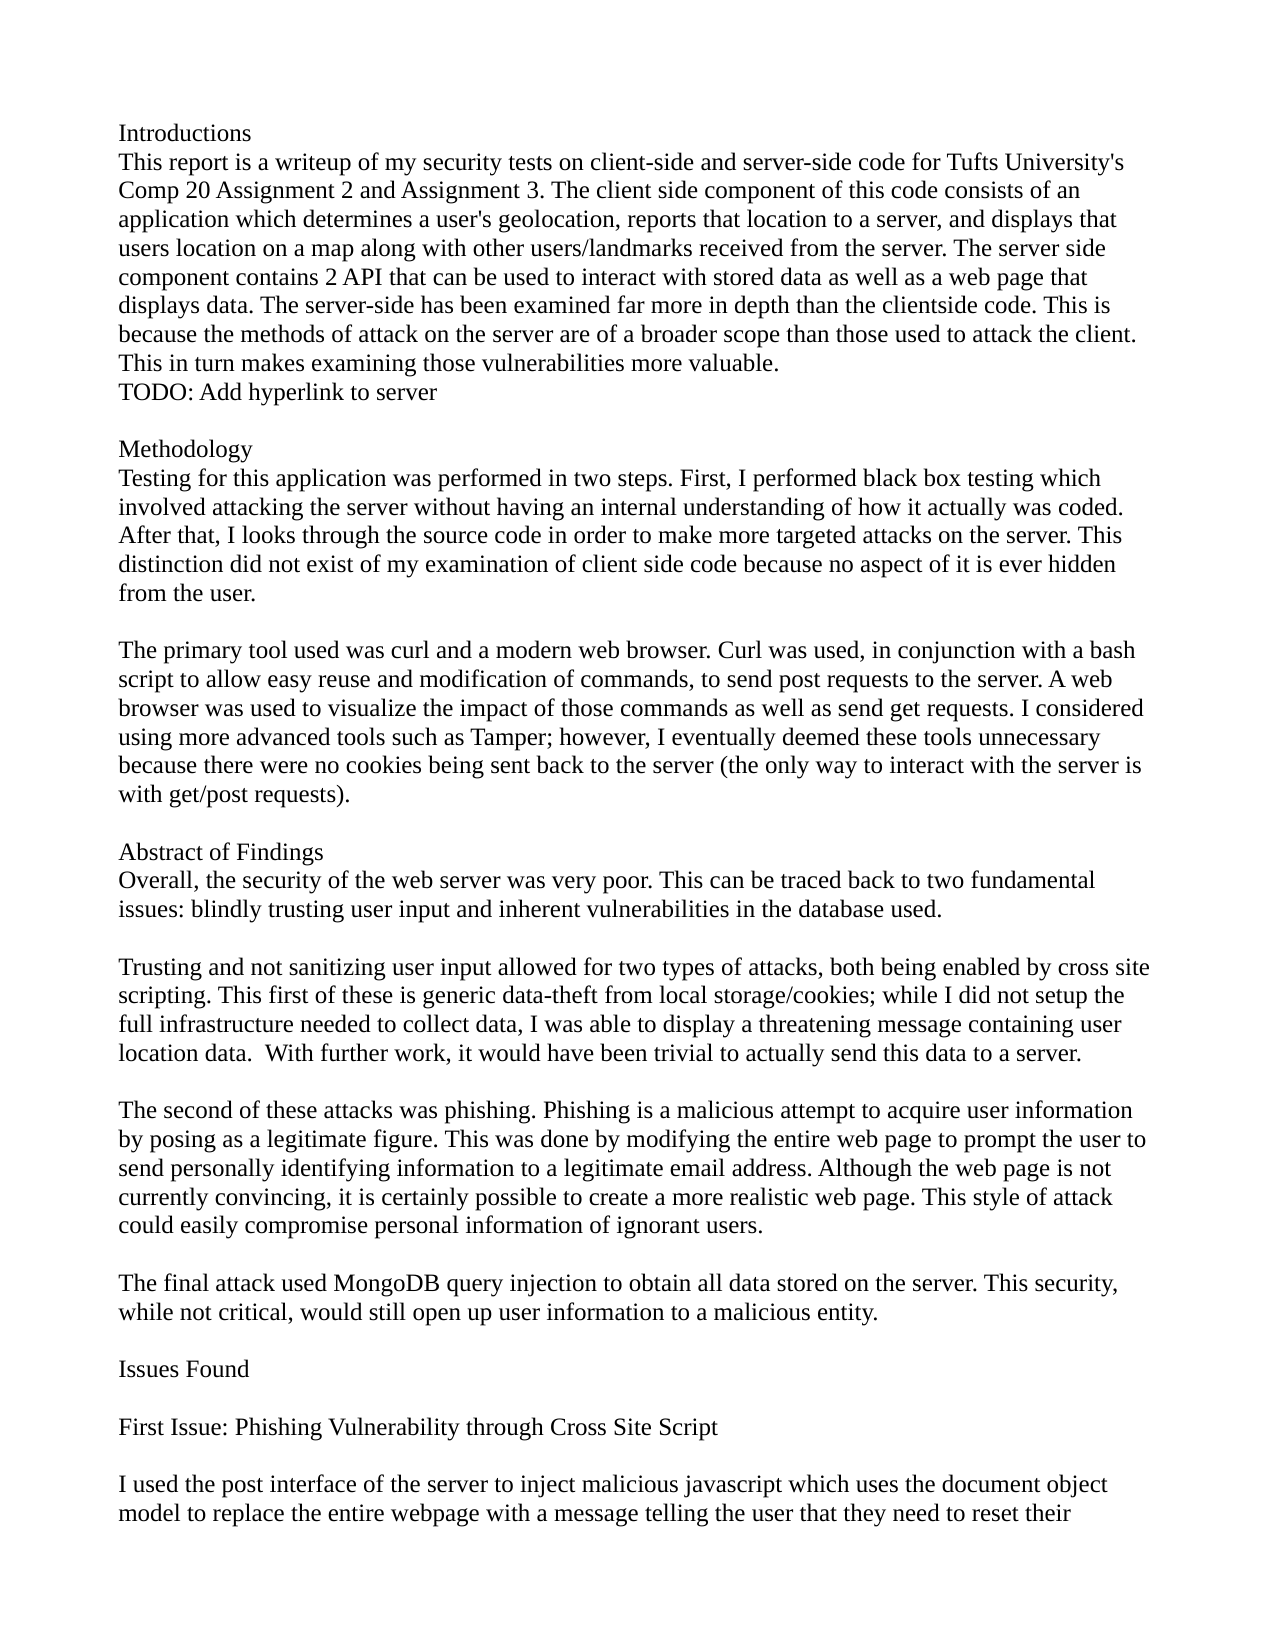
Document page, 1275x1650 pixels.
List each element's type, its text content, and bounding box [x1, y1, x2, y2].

text Methodology [118, 434, 1157, 463]
text This report is a writeup of my security tests on client-side and server-side code for Tufts University's Comp 20 Assignment 2 and Assignment 3. The client side component of this code consists of an application which determines a user's geolocation, reports that location to a server, and displays that users location on a map along with other users/landmarks received from the server. The server side component contains 2 API that can be used to interact with stored data as well as a web page that displays data. The server-side has been examined far more in depth than the clientside code. This is because the methods of attack on the server are of a broader scope than those used to attack the client. This in turn makes examining those vulnerabilities more valuable. [118, 147, 1157, 377]
text I used the post interface of the server to inject malicious javascript which uses the document object model to replace the entire webpage with a message telling the user that they need to reset their [118, 1469, 1157, 1527]
text Overall, the security of the web server was very poor. This can be traced back to two fundamental issues: blindly trusting user input and inherent vulnerabilities in the database used. [118, 866, 1157, 923]
text Introductions [118, 118, 1157, 147]
text The second of these attacks was phishing. Phishing is a malicious attempt to acquire user information by posing as a legitimate figure. This was done by modifying the entire web page to prompt the user to send personally identifying information to a legitimate email address. Although the web page is not currently convincing, it is certainly possible to create a more realistic web page. This style of attack could easily compromise personal information of ignorant users. [118, 1096, 1157, 1239]
text The final attack used MongoDB query injection to obtain all data stored on the server. This security, while not critical, would still open up user information to a malicious entity. [118, 1268, 1157, 1326]
text Trusting and not sanitizing user input allowed for two types of attacks, both being enabled by cross site scripting. This first of these is generic data-theft from local storage/cookies; while I did not setup the full infrastructure needed to collect data, I was able to display a threatening message containing user location data. With further work, it would have been trivial to actually send this data to a server. [118, 952, 1157, 1067]
text TODO: Add hyperlink to server [118, 377, 1157, 406]
text The primary tool used was curl and a modern web browser. Curl was used, in conjunction with a bash script to allow easy reuse and modification of commands, to send post requests to the server. A web browser was used to visualize the impact of those commands as well as send get requests. I considered using more advanced tools such as Tamper; however, I eventually deemed these tools unnecessary because there were no cookies being sent back to the server (the only way to interact with the server is with get/post requests). [118, 636, 1157, 808]
text Abstract of Findings [118, 837, 1157, 866]
text Testing for this application was performed in two steps. First, I performed black box testing which involved attacking the server without having an internal understanding of how it actually was coded. After that, I looks through the source code in order to make more targeted attacks on the server. This distinction did not exist of my examination of client side code because no aspect of it is ever hidden from the user. [118, 463, 1157, 607]
text Issues Found [118, 1354, 1157, 1383]
text First Issue: Phishing Vulnerability through Cross Site Script [118, 1412, 1157, 1441]
